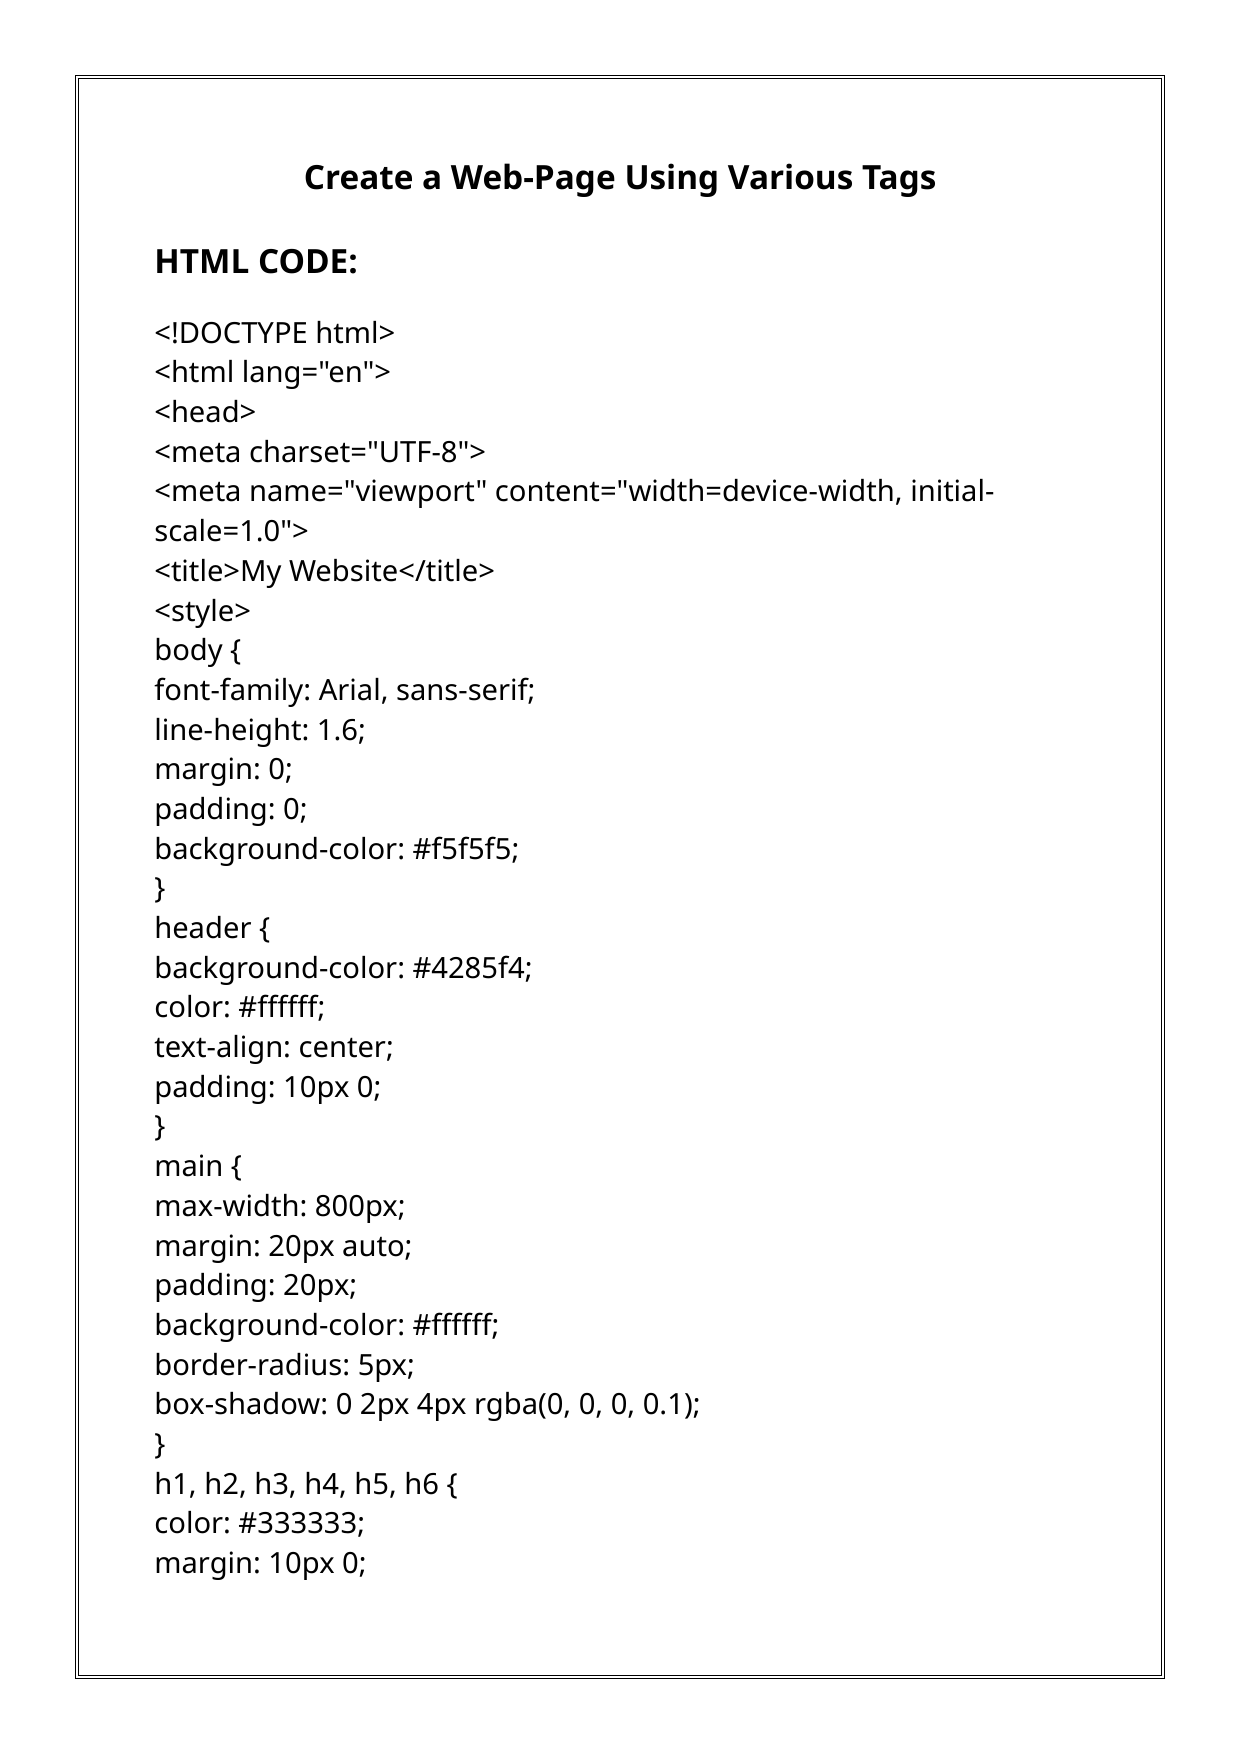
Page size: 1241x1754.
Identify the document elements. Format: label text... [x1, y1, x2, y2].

text color: #ffffff; [154, 987, 1086, 1026]
text <meta name="viewport" content="width=device-width, initial-scale=1.0"> [154, 471, 1086, 550]
text } [154, 1106, 1086, 1145]
text background-color: #f5f5f5; [154, 828, 1086, 868]
text Create a Web-Page Using Various Tags [154, 154, 1086, 199]
text } [154, 868, 1086, 907]
text <style> [154, 590, 1086, 629]
text } [154, 1423, 1086, 1463]
text HTML CODE: [154, 238, 1086, 283]
text h1, h2, h3, h4, h5, h6 { [154, 1463, 1086, 1503]
text font-family: Arial, sans-serif; [154, 669, 1086, 709]
text color: #333333; [154, 1503, 1086, 1542]
text <title>My Website</title> [154, 550, 1086, 590]
text background-color: #ffffff; [154, 1304, 1086, 1344]
text background-color: #4285f4; [154, 947, 1086, 987]
text padding: 20px; [154, 1264, 1086, 1304]
text <meta charset="UTF-8"> [154, 431, 1086, 471]
text <head> [154, 391, 1086, 431]
text padding: 10px 0; [154, 1066, 1086, 1106]
text padding: 0; [154, 788, 1086, 828]
text text-align: center; [154, 1026, 1086, 1066]
text <!DOCTYPE html> [154, 312, 1086, 352]
text margin: 10px 0; [154, 1542, 1086, 1582]
text margin: 0; [154, 748, 1086, 788]
text border-radius: 5px; [154, 1344, 1086, 1383]
text line-height: 1.6; [154, 709, 1086, 748]
text main { [154, 1145, 1086, 1185]
text margin: 20px auto; [154, 1225, 1086, 1264]
text header { [154, 907, 1086, 947]
text box-shadow: 0 2px 4px rgba(0, 0, 0, 0.1); [154, 1383, 1086, 1423]
text max-width: 800px; [154, 1185, 1086, 1225]
text <html lang="en"> [154, 352, 1086, 391]
text body { [154, 629, 1086, 669]
